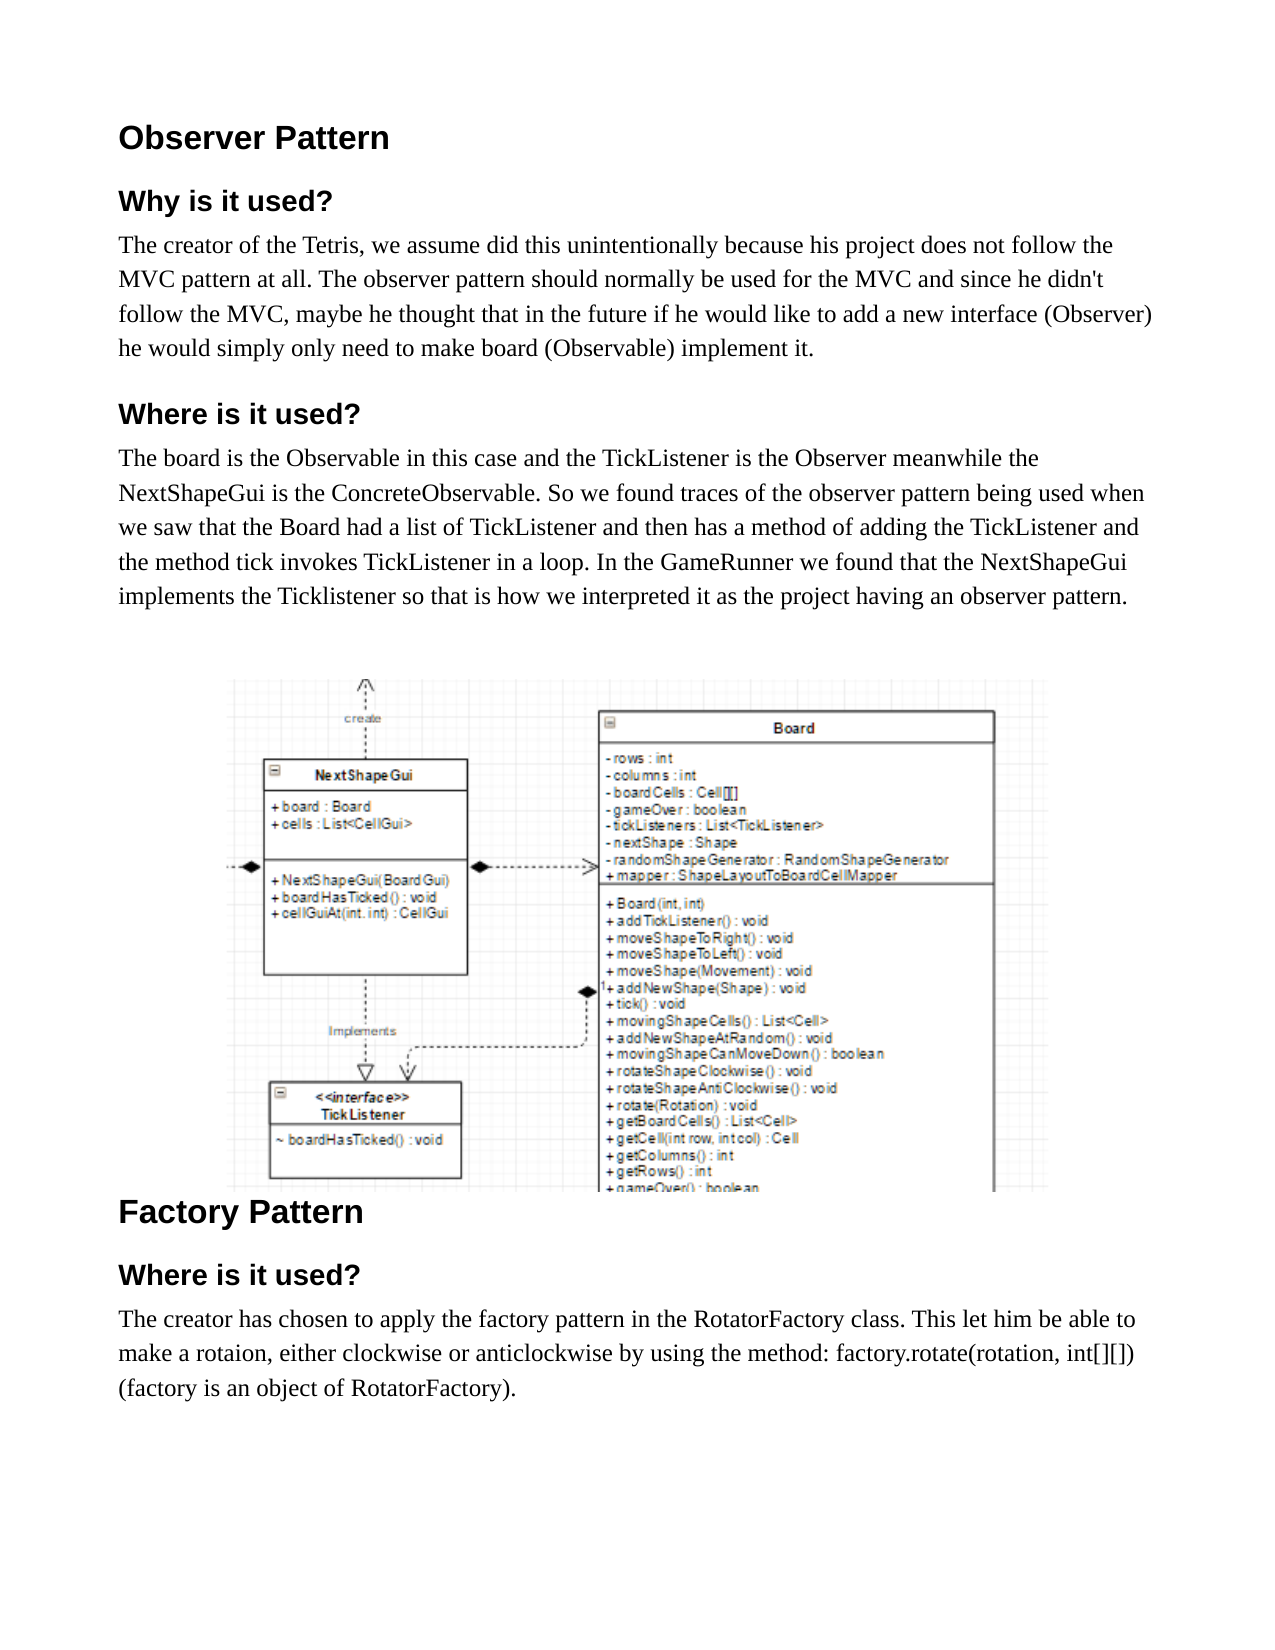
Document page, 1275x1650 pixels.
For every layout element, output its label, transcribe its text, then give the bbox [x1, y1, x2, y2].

subtitle Why is it used? [118, 184, 1157, 218]
text The creator of the Tetris, we assume did this unintentionally because his project does not follow the MVC pattern at all. The observer pattern should normally be used for the MVC and since he didn't follow the MVC, maybe he thought that in the future if he would like to add a new interface (Observer) he would simply only need to make board (Observable) implement it. [118, 230, 1157, 362]
subtitle Where is it used? [118, 1258, 1157, 1291]
picture [226, 679, 1049, 1192]
subtitle Where is it used? [118, 397, 1157, 431]
text The creator has chosen to apply the factory pattern in the RotatorFactory class. This let him be able to make a rotaion, either clockwise or anticlockwise by using the method: factory.rotate(rotation, int[][]) (factory is an object of RotatorFactory). [118, 1304, 1157, 1402]
text The board is the Observable in this case and the TickListener is the Observer meanwhile the NextShapeGui is the ConcreteObservable. So we found traces of the observer pattern being used when we saw that the Board had a list of TickListener and then has a method of adding the TickListener and the method tick invokes TickListener in a loop. In the GameRunner we found that the NextShapeGui implements the Ticklistener so that is how we interpreted it as the project having an observer pattern. [118, 443, 1157, 610]
subtitle Factory Pattern [118, 700, 1157, 1231]
subtitle Observer Pattern [118, 118, 1157, 157]
